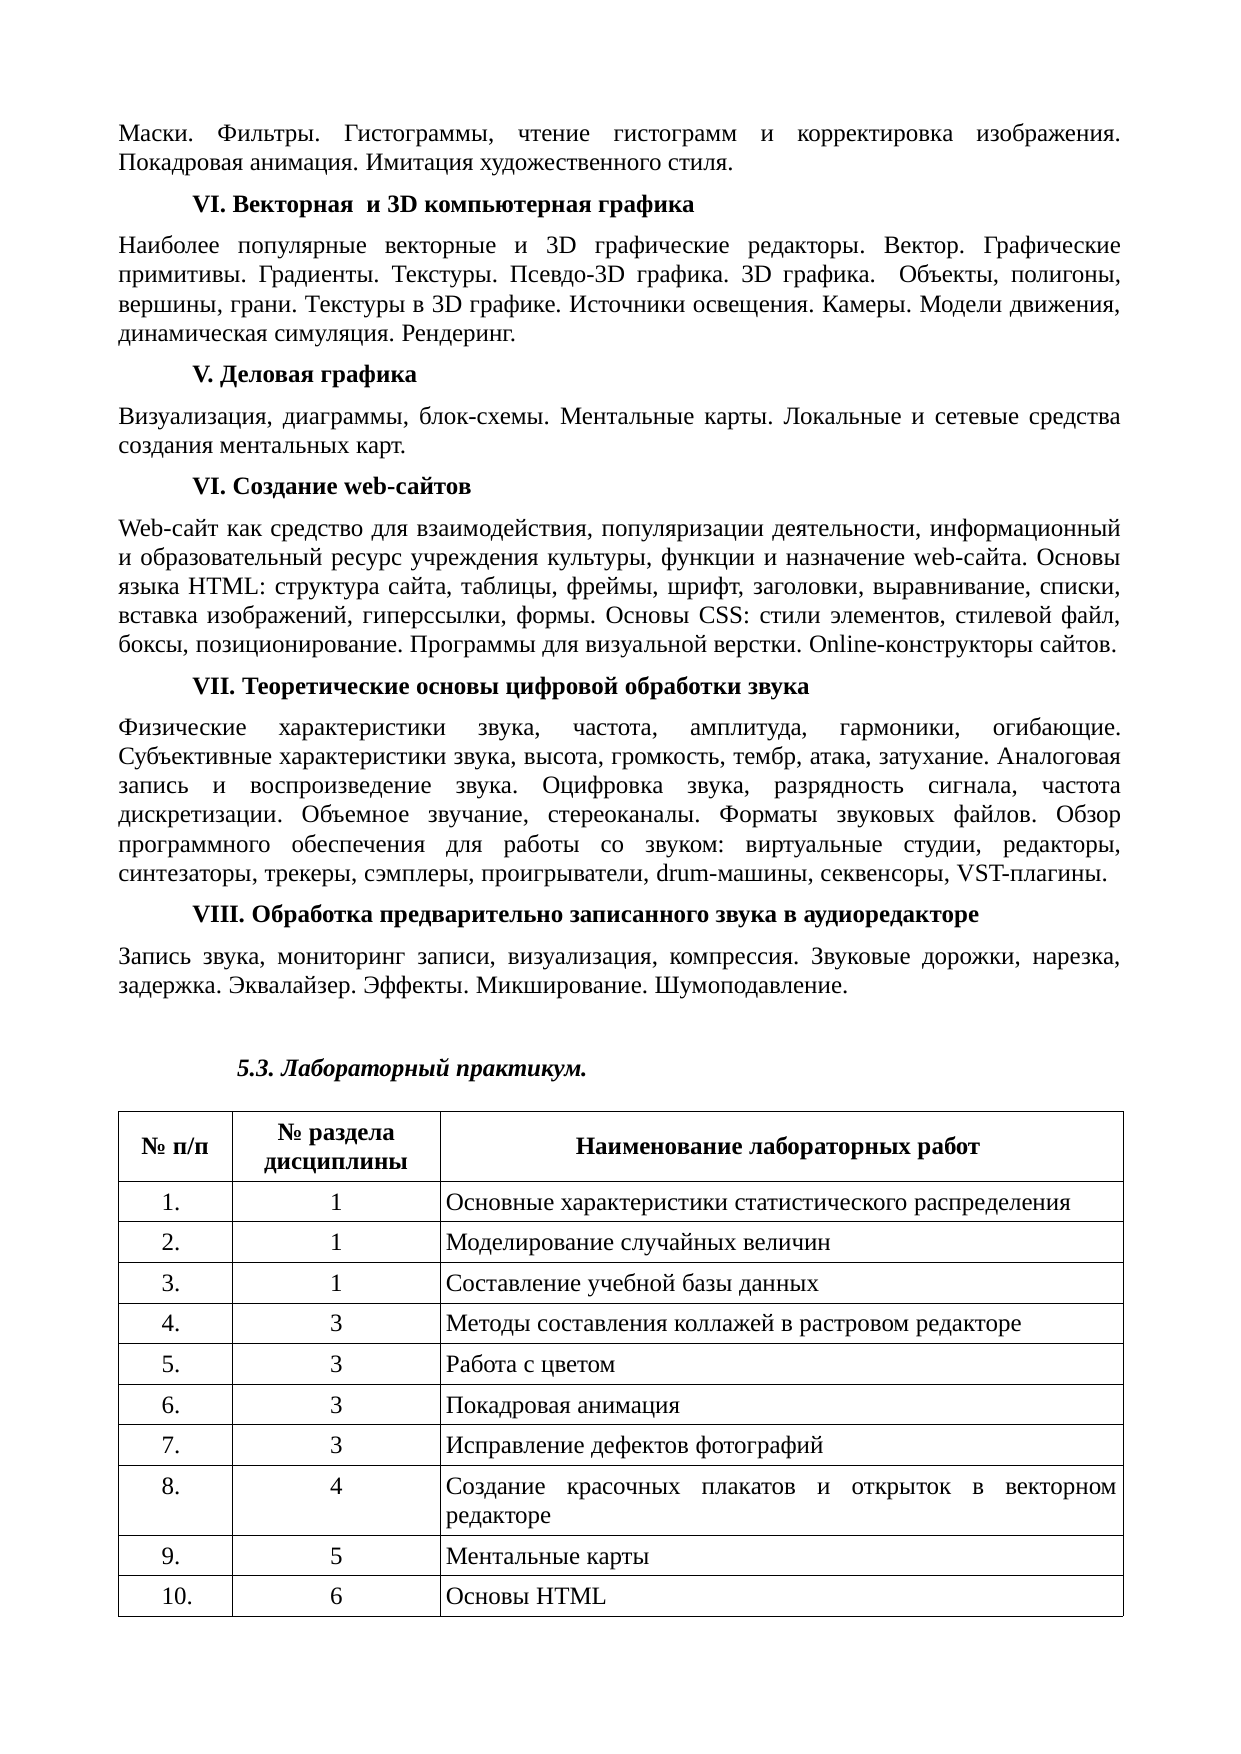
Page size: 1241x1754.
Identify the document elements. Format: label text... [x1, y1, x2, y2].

table_cell 3 [233, 1385, 440, 1424]
text Визуализация, диаграммы, блок-схемы. Ментальные карты. Локальные и сетевые средства создания ментальных карт. [118, 401, 1122, 459]
table_cell 1 [233, 1222, 440, 1262]
table_cell [119, 1182, 232, 1221]
text VIII. Обработка предварительно записанного звука в аудиоредакторе [118, 899, 1122, 928]
table_cell 4 [233, 1466, 440, 1535]
table_cell Создание красочных плакатов и открыток в векторном редакторе [441, 1466, 1123, 1535]
table_cell [119, 1576, 232, 1616]
table_cell Основные характеристики статистического распределения [441, 1182, 1123, 1221]
table_cell Ментальные карты [441, 1536, 1123, 1575]
table_cell 1 [233, 1182, 440, 1221]
text Наиболее популярные векторные и 3D графические редакторы. Вектор. Графические примитивы. Градиенты. Текстуры. Псевдо-3D графика. 3D графика. Объекты, полигоны, вершины, грани. Текстуры в 3D графике. Источники освещения. Камеры. Модели движения, динамическая симуляция. Рендеринг. [118, 230, 1122, 347]
table_cell [119, 1304, 232, 1343]
table_header № раздела дисциплины [233, 1112, 440, 1181]
table_cell [119, 1466, 232, 1535]
table_cell Моделирование случайных величин [441, 1222, 1123, 1262]
table_cell Методы составления коллажей в растровом редакторе [441, 1304, 1123, 1343]
table_cell 3 [233, 1344, 440, 1384]
table_cell [119, 1385, 232, 1424]
table_cell Покадровая анимация [441, 1385, 1123, 1424]
text Запись звука, мониторинг записи, визуализация, компрессия. Звуковые дорожки, нарезка, задержка. Эквалайзер. Эффекты. Микширование. Шумоподавление. [118, 941, 1122, 999]
text Физические характеристики звука, частота, амплитуда, гармоники, огибающие. Субъективные характеристики звука, высота, громкость, тембр, атака, затухание. Аналоговая запись и воспроизведение звука. Оцифровка звука, разрядность сигнала, частота дискретизации. Объемное звучание, стереоканалы. Форматы звуковых файлов. Обзор программного обеспечения для работы со звуком: виртуальные студии, редакторы, синтезаторы, трекеры, сэмплеры, проигрыватели, drum-машины, секвенсоры, VST-плагины. [118, 712, 1122, 887]
text VI. Создание web-сайтов [118, 471, 1122, 500]
table_cell 3 [233, 1304, 440, 1343]
table_cell 3 [233, 1425, 440, 1465]
table_cell Основы HTML [441, 1576, 1123, 1616]
table_cell 6 [233, 1576, 440, 1616]
table_cell Составление учебной базы данных [441, 1263, 1123, 1302]
table_header № п/п [119, 1112, 232, 1181]
table_cell Исправление дефектов фотографий [441, 1425, 1123, 1465]
table_cell [119, 1536, 232, 1575]
text VI. Векторная и 3D компьютерная графика [118, 189, 1122, 218]
text Web-сайт как средство для взаимодействия, популяризации деятельности, информационный и образовательный ресурс учреждения культуры, функции и назначение web-сайта. Основы языка HTML: структура сайта, таблицы, фреймы, шрифт, заголовки, выравнивание, списки, вставка изображений, гиперссылки, формы. Основы CSS: стили элементов, стилевой файл, боксы, позиционирование. Программы для визуальной верстки. Online-конструкторы сайтов. [118, 513, 1122, 658]
text Маски. Фильтры. Гистограммы, чтение гистограмм и корректировка изображения. Покадровая анимация. Имитация художественного стиля. [118, 118, 1122, 176]
table_cell [119, 1263, 232, 1302]
table_cell [119, 1222, 232, 1262]
table_header Наименование лабораторных работ [441, 1112, 1123, 1181]
text VII. Теоретические основы цифровой обработки звука [118, 671, 1122, 700]
table_cell [119, 1425, 232, 1465]
table_cell 5 [233, 1536, 440, 1575]
text V. Деловая графика [118, 359, 1122, 388]
table_cell [119, 1344, 232, 1384]
table_cell Работа с цветом [441, 1344, 1123, 1384]
table_cell 1 [233, 1263, 440, 1302]
text 5.3. Лабораторный практикум. [118, 1053, 1122, 1082]
